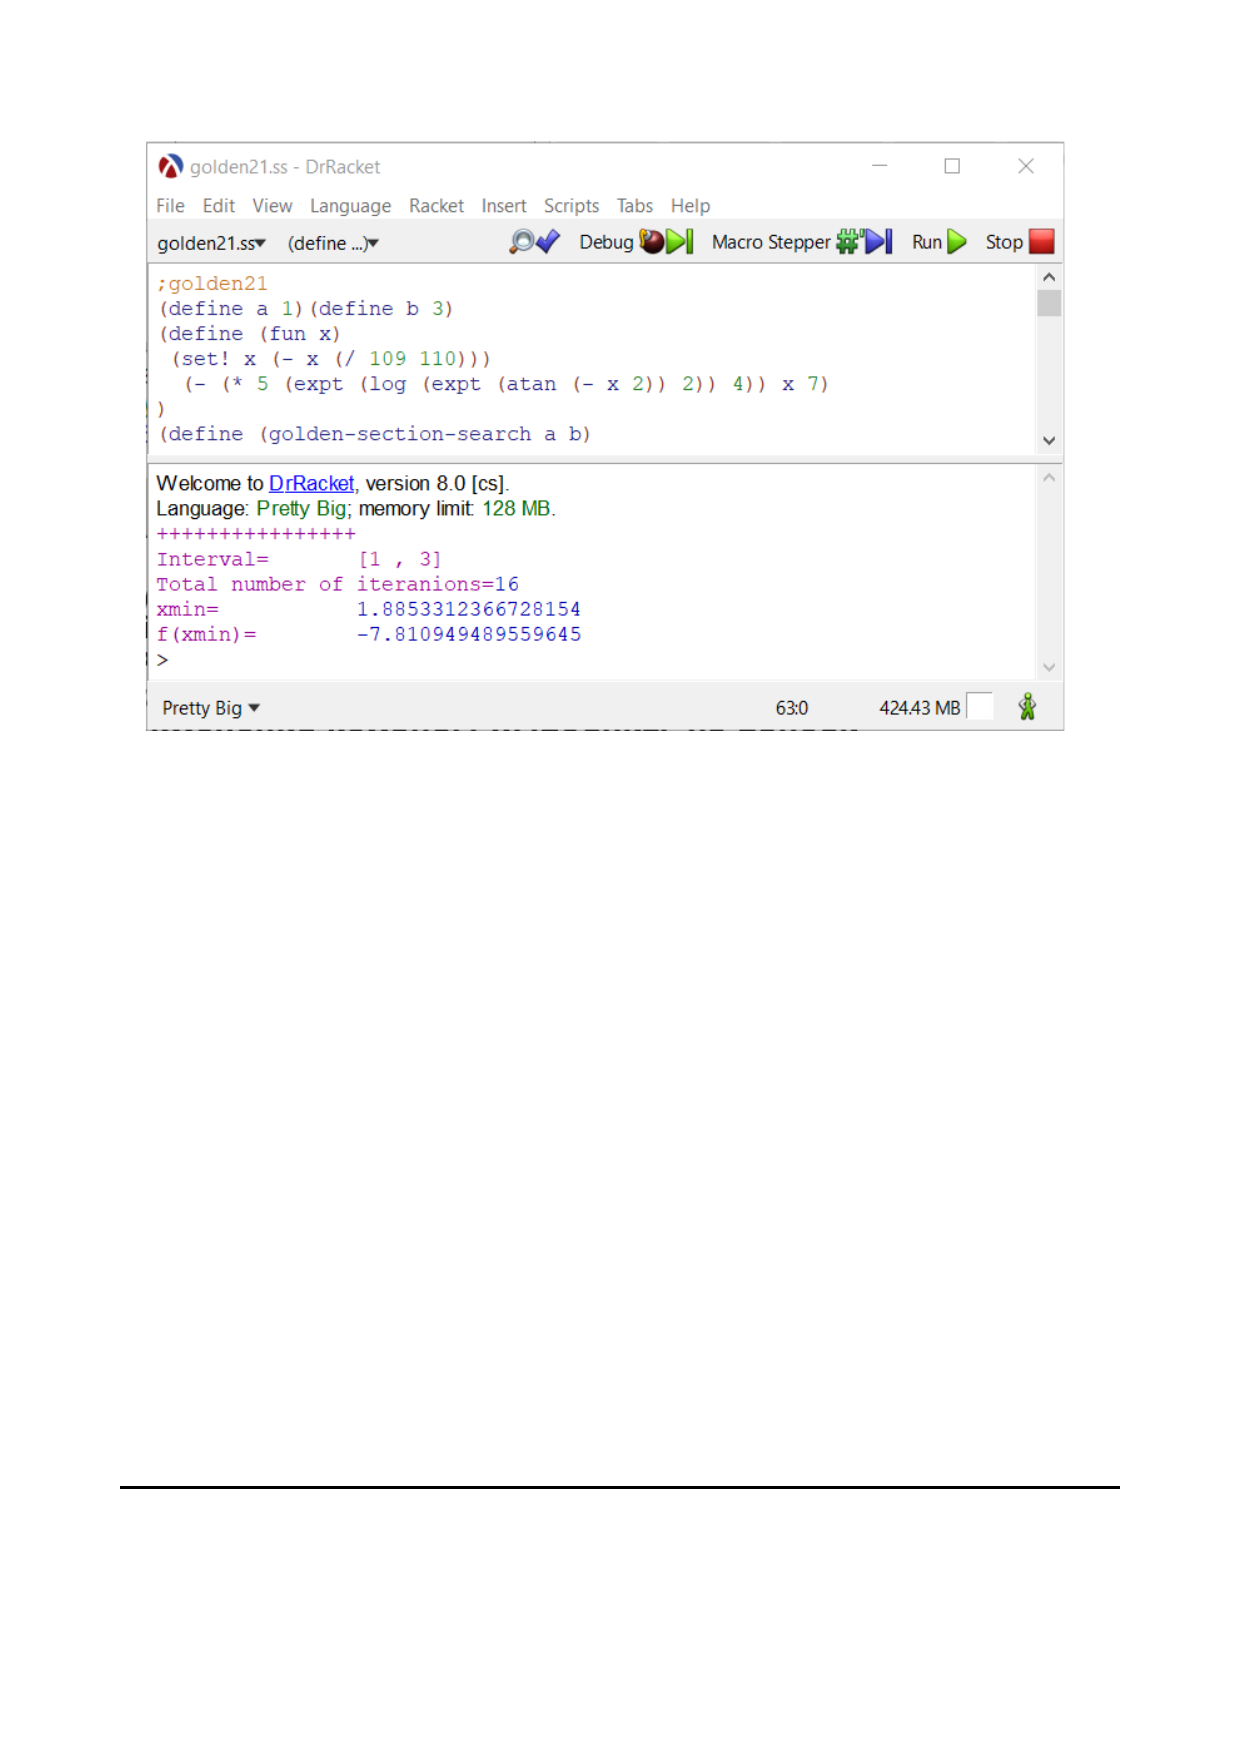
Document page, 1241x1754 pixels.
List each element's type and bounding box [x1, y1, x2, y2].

picture [145, 141, 1065, 731]
